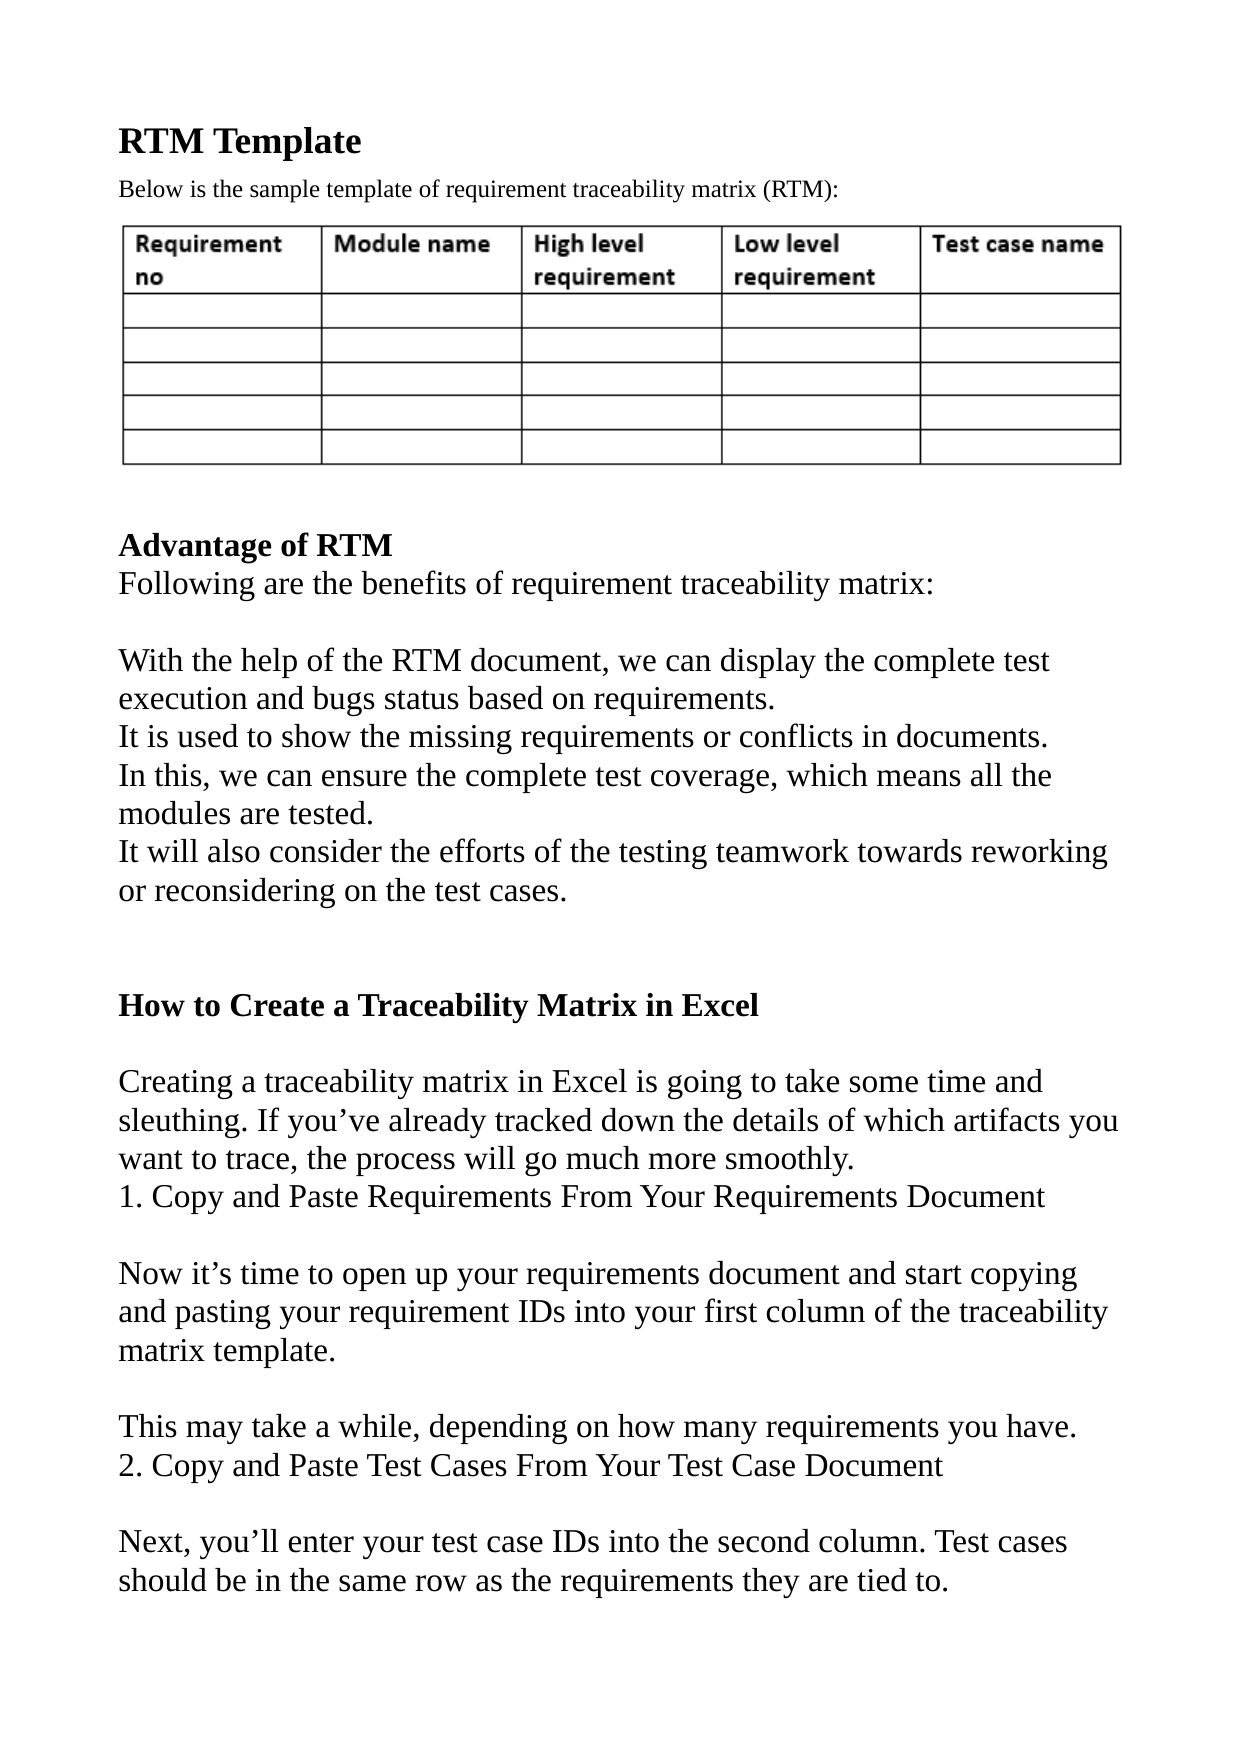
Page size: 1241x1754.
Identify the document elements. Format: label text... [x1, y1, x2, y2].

text Below is the sample template of requirement traceability matrix (RTM): [118, 174, 1122, 202]
text How to Create a Traceability Matrix in Excel [118, 985, 1122, 1023]
text 1. Copy and Paste Requirements From Your Requirements Document [118, 1176, 1122, 1215]
text 2. Copy and Paste Test Cases From Your Test Case Document [118, 1445, 1122, 1483]
text Creating a traceability matrix in Excel is going to take some time and sleuthing. If you’ve already tracked down the details of which artifacts you want to trace, the process will go much more smoothly. [118, 1061, 1122, 1176]
picture [118, 221, 1131, 473]
text Advantage of RTM [118, 525, 1122, 563]
text This may take a while, depending on how many requirements you have. [118, 1406, 1122, 1445]
text It will also consider the efforts of the testing teamwork towards reworking or reconsidering on the test cases. [118, 831, 1122, 908]
text In this, we can ensure the complete test coverage, which means all the modules are tested. [118, 755, 1122, 831]
text Now it’s time to open up your requirements document and start copying and pasting your requirement IDs into your first column of the traceability matrix template. [118, 1253, 1122, 1368]
subtitle RTM Template [118, 118, 1122, 161]
text Following are the benefits of requirement traceability matrix: [118, 563, 1122, 601]
text With the help of the RTM document, we can display the complete test execution and bugs status based on requirements. [118, 640, 1122, 716]
text Next, you’ll enter your test case IDs into the second column. Test cases should be in the same row as the requirements they are tied to. [118, 1521, 1122, 1598]
text It is used to show the missing requirements or conflicts in documents. [118, 716, 1122, 755]
